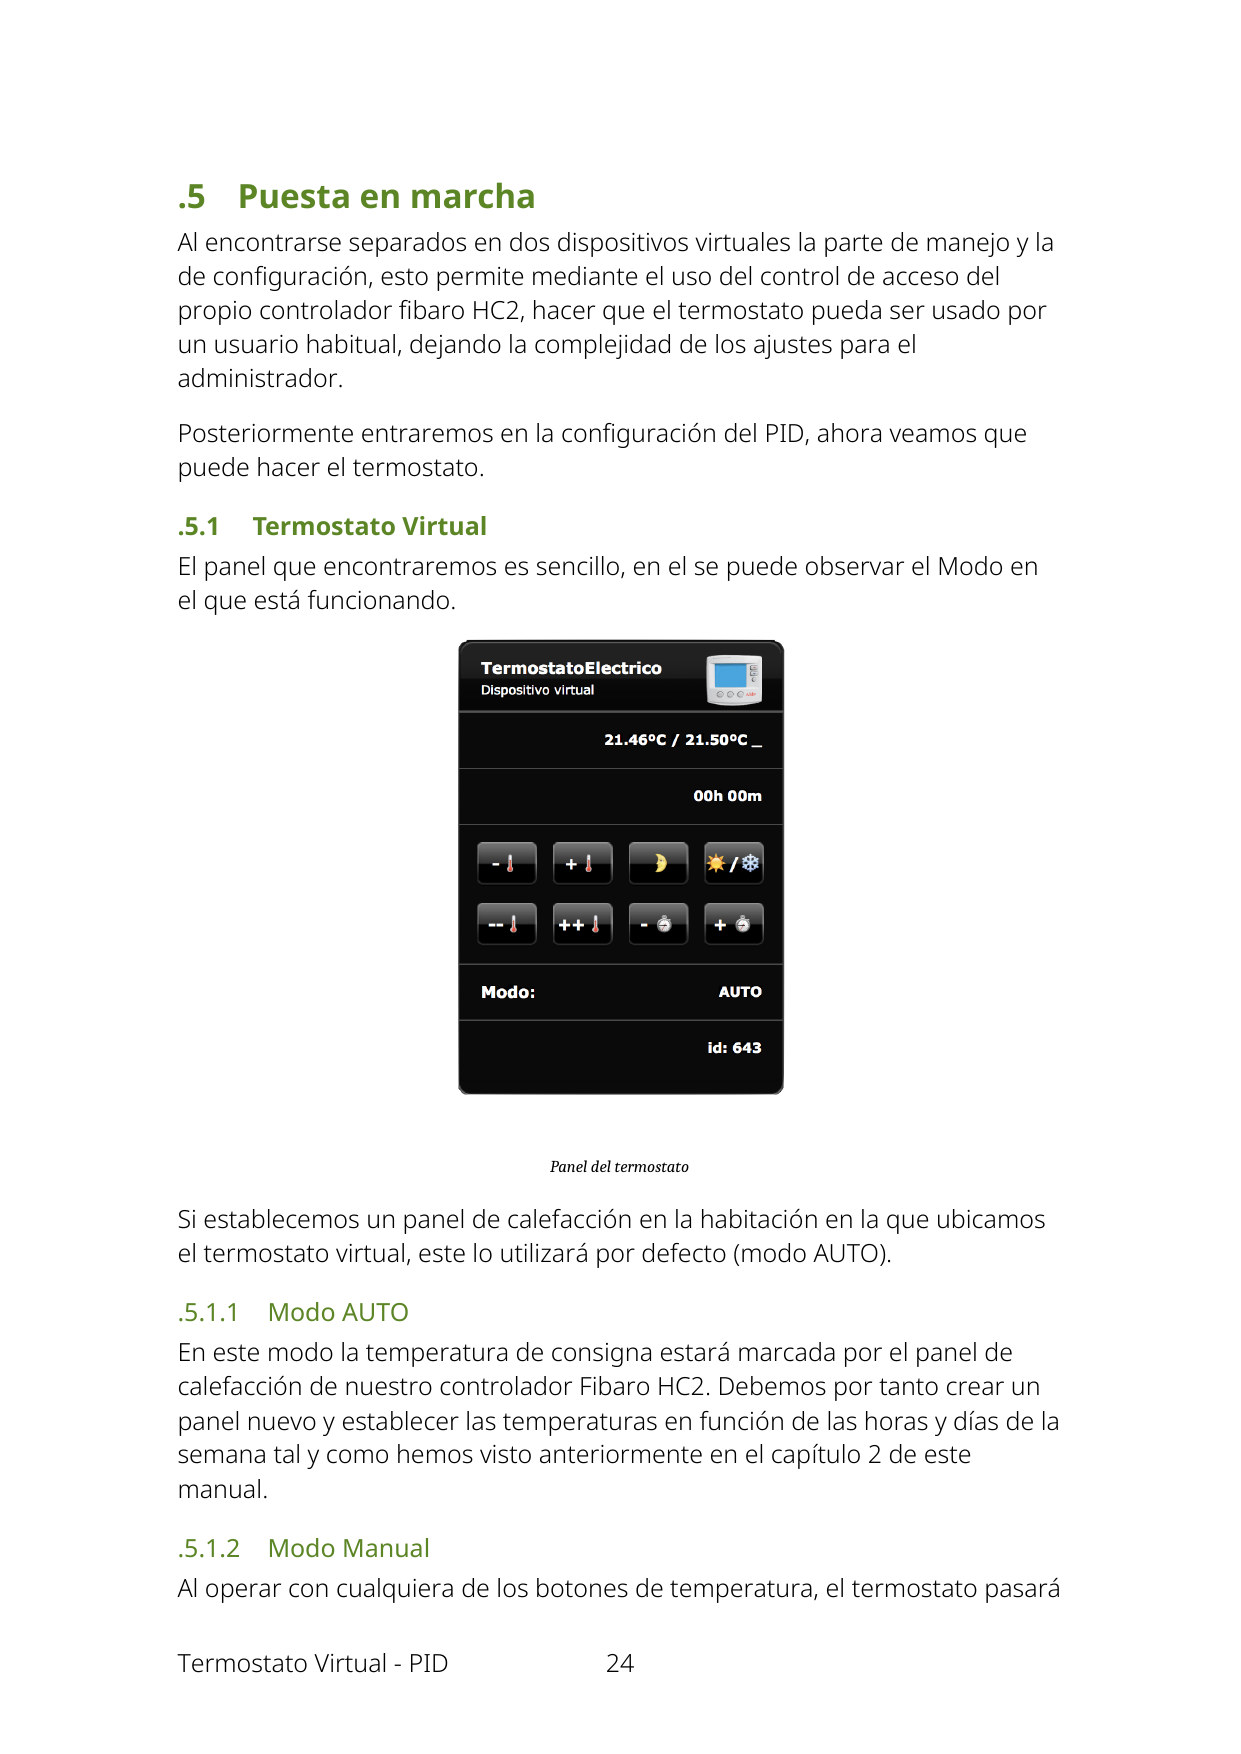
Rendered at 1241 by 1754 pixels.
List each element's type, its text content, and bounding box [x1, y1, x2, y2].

text Posteriormente entraremos en la configuración del PID, ahora veamos que puede hacer el termostato. [177, 415, 1063, 483]
list Panel del termostato [177, 1157, 1063, 1177]
text Al operar con cualquiera de los botones de temperatura, el termostato pasará [177, 1571, 1063, 1605]
text El panel que encontraremos es sencillo, en el se puede observar el Modo en el que está funcionando. [177, 549, 1063, 617]
subtitle Modo AUTO [177, 1295, 1063, 1329]
subtitle Puesta en marcha [177, 173, 1063, 218]
text En este modo la temperatura de consigna estará marcada por el panel de calefacción de nuestro controlador Fibaro HC2. Debemos por tanto crear un panel nuevo y establecer las temperaturas en función de las horas y días de la semana tal y como hemos visto anteriormente en el capítulo 2 de este manual. [177, 1335, 1063, 1505]
text Si establecemos un panel de calefacción en la habitación en la que ubicamos el termostato virtual, este lo utilizará por defecto (modo AUTO). [177, 1202, 1063, 1270]
text Al encontrarse separados en dos dispositivos virtuales la parte de manejo y la de configuración, esto permite mediante el uso del control de acceso del propio controlador fibaro HC2, hacer que el termostato pueda ser usado por un usuario habitual, dejando la complejidad de los ajustes para el administrador. [177, 224, 1063, 394]
subtitle Modo Manual [177, 1530, 1063, 1564]
subtitle Termostato Virtual [177, 508, 1063, 543]
picture [452, 637, 788, 1103]
